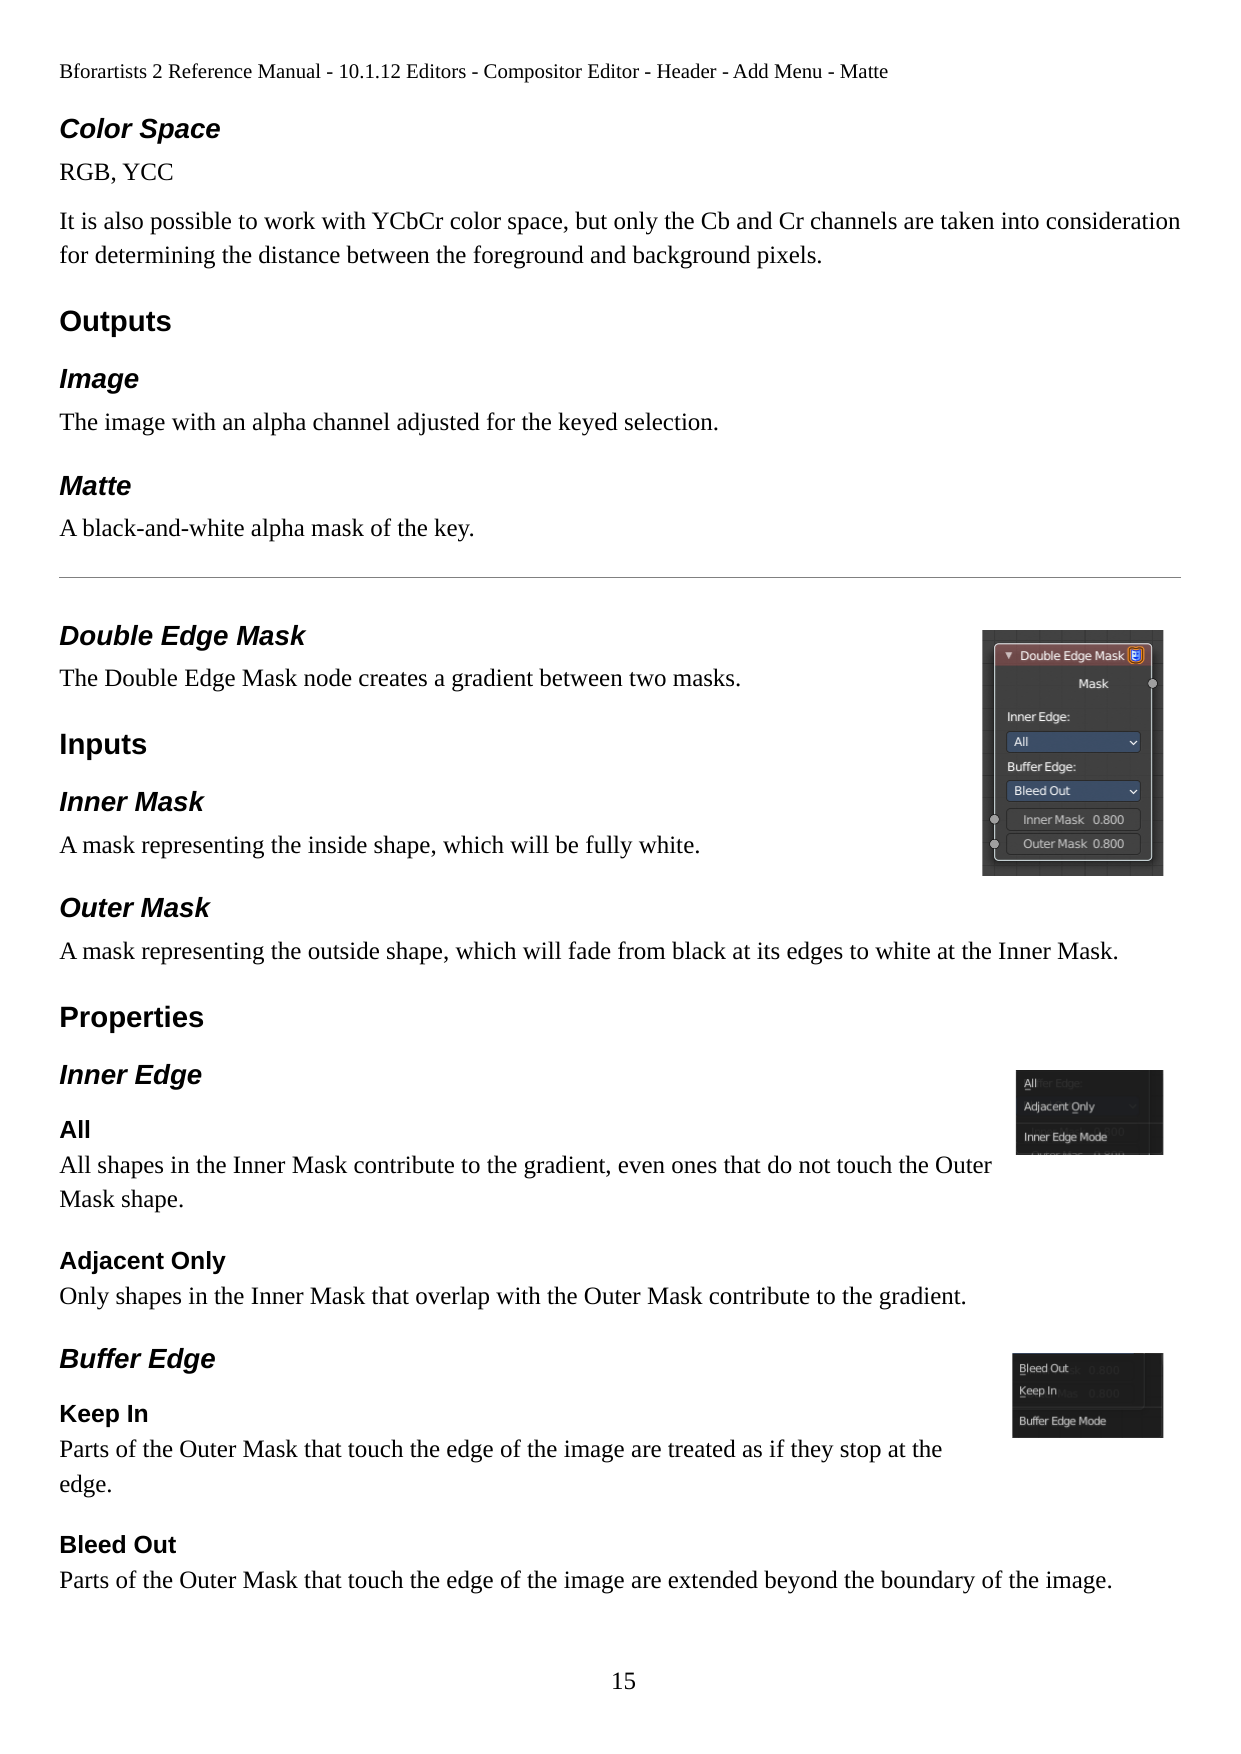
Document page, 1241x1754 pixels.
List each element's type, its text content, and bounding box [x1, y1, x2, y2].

text Parts of the Outer Mask that touch the edge of the image are treated as if they stop at the edge. [59, 1434, 1181, 1497]
subtitle Inputs [59, 727, 982, 761]
subtitle Properties [59, 1000, 1181, 1033]
subtitle [1164, 786, 1181, 818]
subtitle Bleed Out [59, 1530, 1181, 1559]
subtitle Adjacent Only [59, 1246, 1181, 1275]
text Only shapes in the Inner Mask that overlap with the Outer Mask contribute to the gradient. [59, 1281, 1181, 1310]
text It is also possible to work with YCbCr color space, but only the Cb and Cr channels are taken into consideration for determining the distance between the foreground and background pixels. [59, 206, 1181, 269]
subtitle Image [59, 363, 1181, 395]
subtitle Buffer Edge [59, 1342, 1181, 1374]
text Parts of the Outer Mask that touch the edge of the image are extended beyond the boundary of the image. [59, 1565, 1181, 1594]
text RGB, YCC [59, 157, 1181, 186]
subtitle Outer Mask [59, 892, 1181, 923]
text A mask representing the outside shape, which will fade from black at its edges to white at the Inner Mask. [59, 936, 1181, 965]
subtitle Inner Mask [59, 786, 982, 818]
subtitle [1164, 727, 1181, 761]
picture [982, 630, 1164, 876]
subtitle [1164, 1115, 1181, 1144]
subtitle Outputs [59, 304, 1181, 338]
text A mask representing the inside shape, which will be fully white. [59, 830, 982, 859]
subtitle [1164, 1399, 1181, 1428]
subtitle Keep In [59, 1399, 1012, 1428]
text The Double Edge Mask node creates a gradient between two masks. [59, 663, 982, 692]
subtitle Matte [59, 469, 1181, 501]
subtitle Color Space [59, 113, 1181, 144]
text A black-and-white alpha mask of the key. [59, 513, 1181, 542]
text The image with an alpha channel adjusted for the keyed selection. [59, 407, 1181, 436]
text All shapes in the Inner Mask contribute to the gradient, even ones that do not touch the Outer Mask shape. [59, 1150, 1181, 1213]
subtitle Double Edge Mask [59, 619, 1181, 651]
subtitle All [59, 1115, 1015, 1144]
subtitle Inner Edge [59, 1058, 1181, 1090]
picture [1012, 1353, 1164, 1438]
picture [1015, 1070, 1164, 1155]
